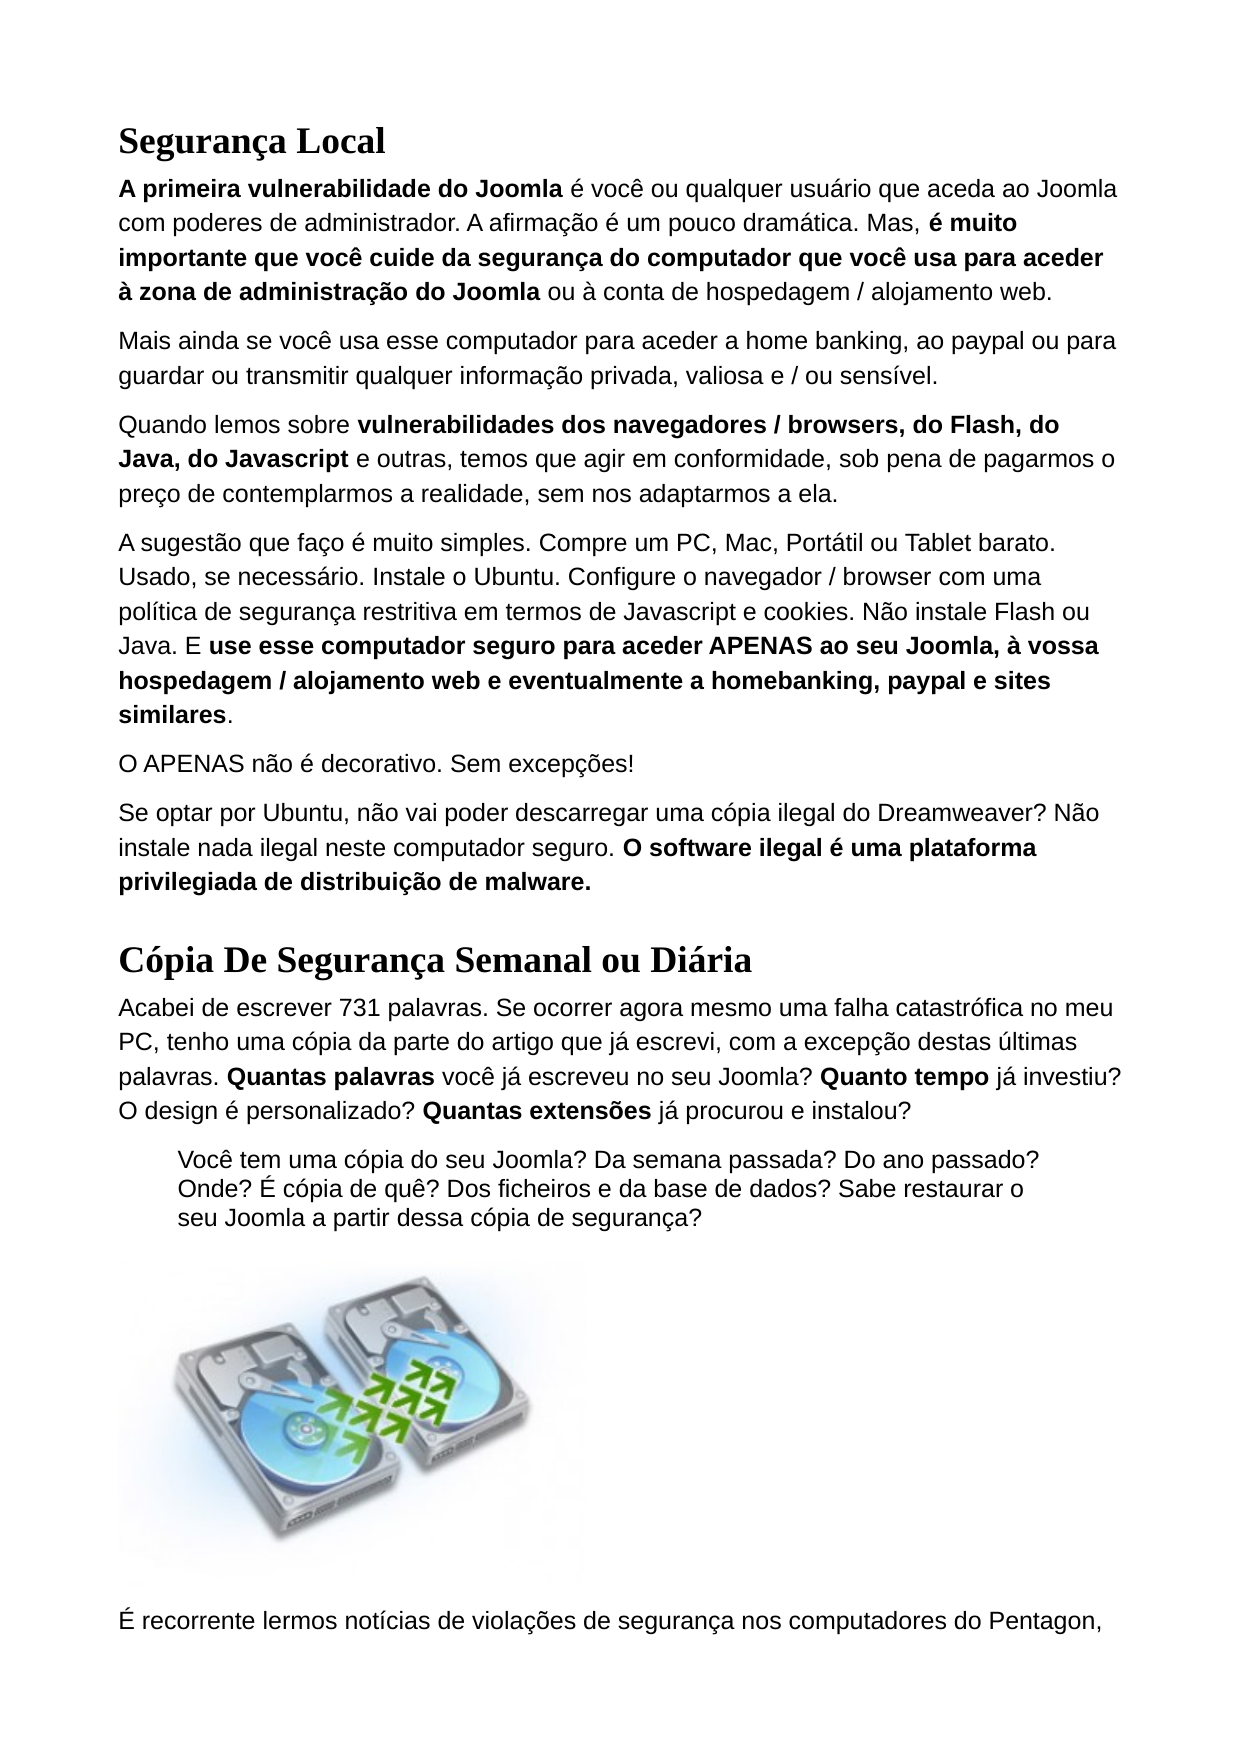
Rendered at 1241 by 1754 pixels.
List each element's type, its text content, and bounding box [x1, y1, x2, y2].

text A sugestão que faço é muito simples. Compre um PC, Mac, Portátil ou Tablet barato. Usado, se necessário. Instale o Ubuntu. Configure o navegador / browser com uma política de segurança restritiva em termos de Javascript e cookies. Não instale Flash ou Java. E use esse computador seguro para aceder APENAS ao seu Joomla, à vossa hospedagem / alojamento web e eventualmente a homebanking, paypal e sites similares. [118, 528, 1122, 729]
text Se optar por Ubuntu, não vai poder descarregar uma cópia ilegal do Dreamweaver? Não instale nada ilegal neste computador seguro. O software ilegal é uma plataforma privilegiada de distribuição de malware. [118, 798, 1122, 896]
text Quando lemos sobre vulnerabilidades dos navegadores / browsers, do Flash, do Java, do Javascript e outras, temos que agir em conformidade, sob pena de pagarmos o preço de contemplarmos a realidade, sem nos adaptarmos a ela. [118, 410, 1122, 507]
text Mais ainda se você usa esse computador para aceder a home banking, ao paypal ou para guardar ou transmitir qualquer informação privada, valiosa e / ou sensível. [118, 326, 1122, 389]
subtitle Segurança Local [118, 118, 1122, 161]
text Acabei de escrever 731 palavras. Se ocorrer agora mesmo uma falha catastrófica no meu PC, tenho uma cópia da parte do artigo que já escrevi, com a excepção destas últimas palavras. Quantas palavras você já escreveu no seu Joomla? Quanto tempo já investiu? O design é personalizado? Quantas extensões já procurou e instalou? [118, 993, 1122, 1125]
text É recorrente lermos notícias de violações de segurança nos computadores do Pentagon, [118, 1606, 1122, 1635]
text A primeira vulnerabilidade do Joomla é você ou qualquer usuário que aceda ao Joomla com poderes de administrador. A afirmação é um pouco dramática. Mas, é muito importante que você cuide da segurança do computador que você usa para aceder à zona de administração do Joomla ou à conta de hospedagem / alojamento web. [118, 174, 1122, 306]
subtitle Cópia De Segurança Semanal ou Diária [118, 937, 1122, 980]
text O APENAS não é decorativo. Sem excepções! [118, 749, 1122, 778]
text Você tem uma cópia do seu Joomla? Da semana passada? Do ano passado? Onde? É cópia de quê? Dos ficheiros e da base de dados? Sabe restaurar o seu Joomla a partir dessa cópia de segurança? [177, 1145, 1063, 1232]
picture [118, 1261, 587, 1586]
